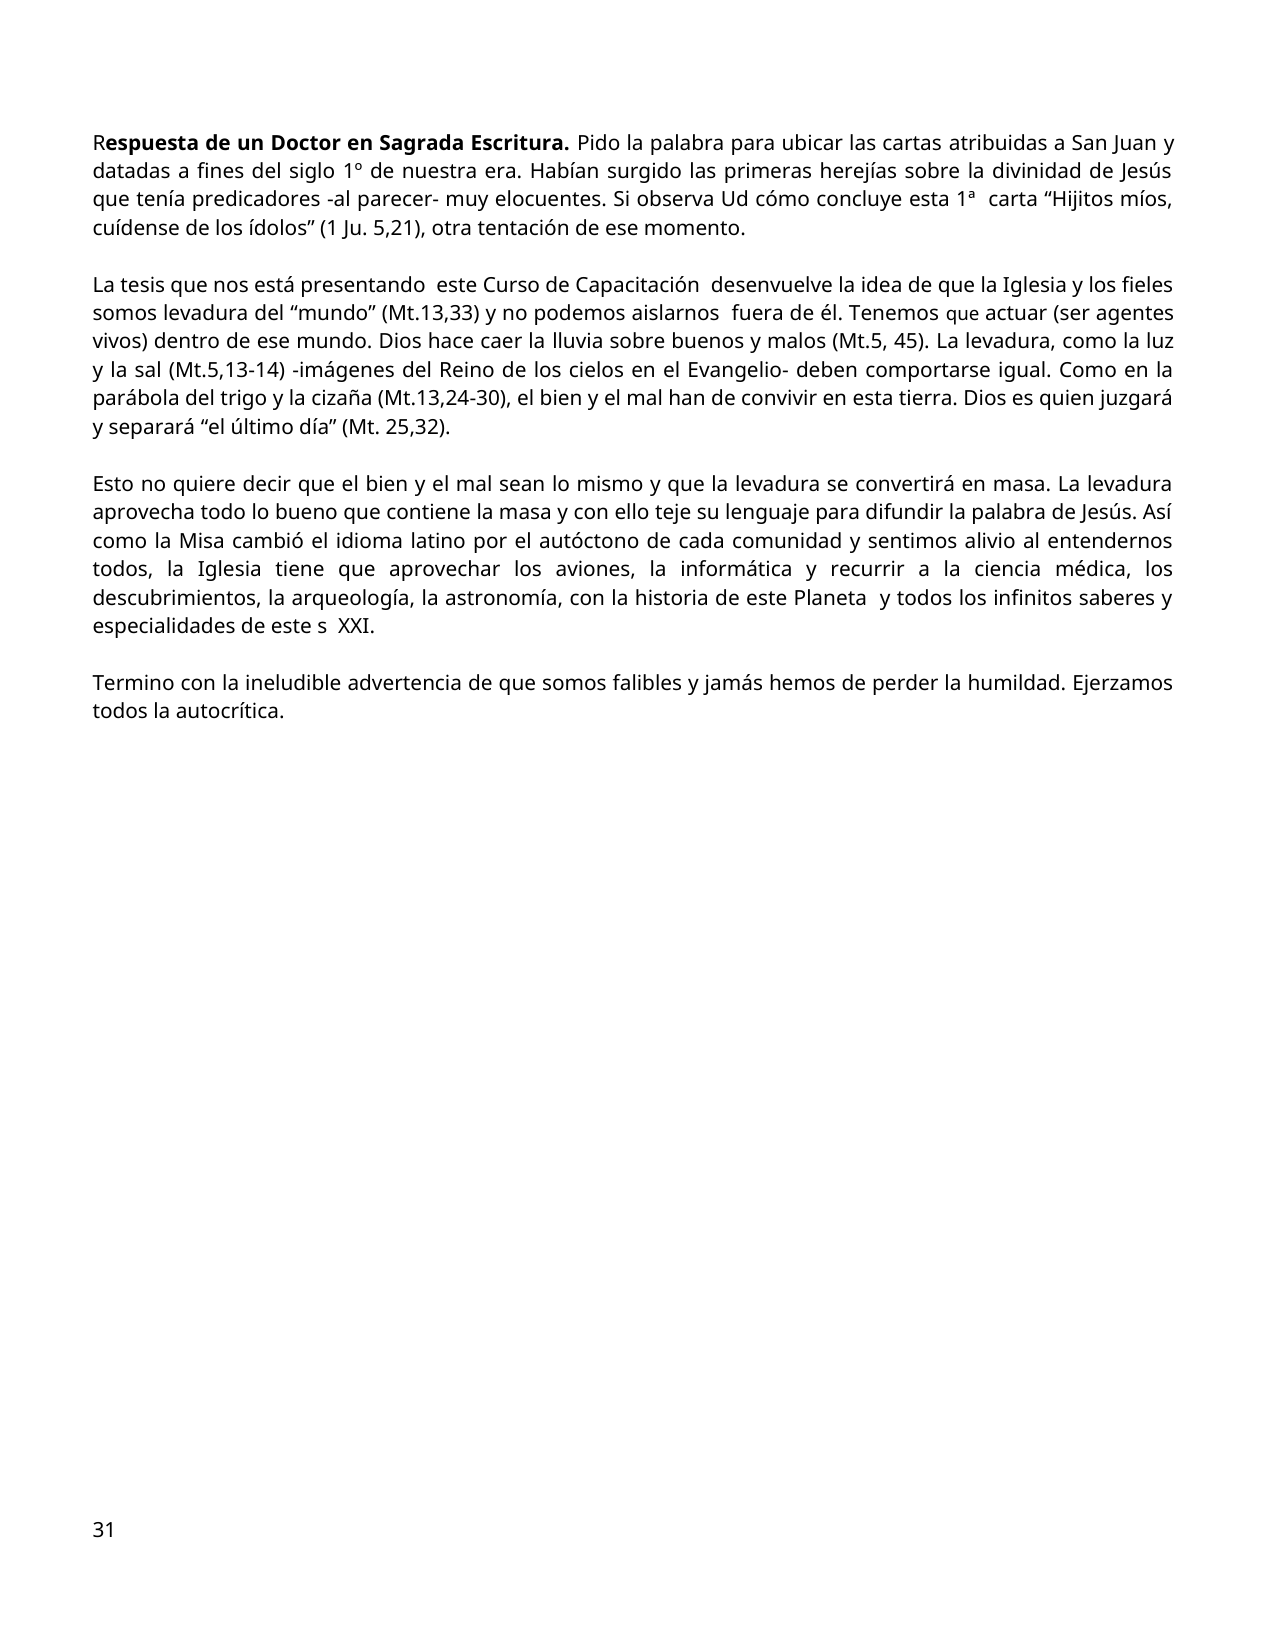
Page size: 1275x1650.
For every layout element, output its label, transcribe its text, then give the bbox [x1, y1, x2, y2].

text La tesis que nos está presentando este Curso de Capacitación desenvuelve la idea de que la Iglesia y los fieles somos levadura del “mundo” (Mt.13,33) y no podemos aislarnos fuera de él. Tenemos que actuar (ser agentes vivos) dentro de ese mundo. Dios hace caer la lluvia sobre buenos y malos (Mt.5, 45). La levadura, como la luz y la sal (Mt.5,13-14) -imágenes del Reino de los cielos en el Evangelio- deben comportarse igual. Como en la parábola del trigo y la cizaña (Mt.13,24-30), el bien y el mal han de convivir en esta tierra. Dios es quien juzgará y separará “el último día” (Mt. 25,32). [92, 270, 1174, 440]
text Termino con la ineludible advertencia de que somos falibles y jamás hemos de perder la humildad. Ejerzamos todos la autocrítica. [92, 668, 1174, 725]
text Esto no quiere decir que el bien y el mal sean lo mismo y que la levadura se convertirá en masa. La levadura aprovecha todo lo bueno que contiene la masa y con ello teje su lenguaje para difundir la palabra de Jesús. Así como la Misa cambió el idioma latino por el autóctono de cada comunidad y sentimos alivio al entendernos todos, la Iglesia tiene que aprovechar los aviones, la informática y recurrir a la ciencia médica, los descubrimientos, la arqueología, la astronomía, con la historia de este Planeta y todos los infinitos saberes y especialidades de este s XXI. [92, 469, 1174, 639]
text Respuesta de un Doctor en Sagrada Escritura. Pido la palabra para ubicar las cartas atribuidas a San Juan y datadas a fines del siglo 1º de nuestra era. Habían surgido las primeras herejías sobre la divinidad de Jesús que tenía predicadores -al parecer- muy elocuentes. Si observa Ud cómo concluye esta 1ª carta “Hijitos míos, cuídense de los ídolos” (1 Ju. 5,21), otra tentación de ese momento. [92, 128, 1174, 241]
